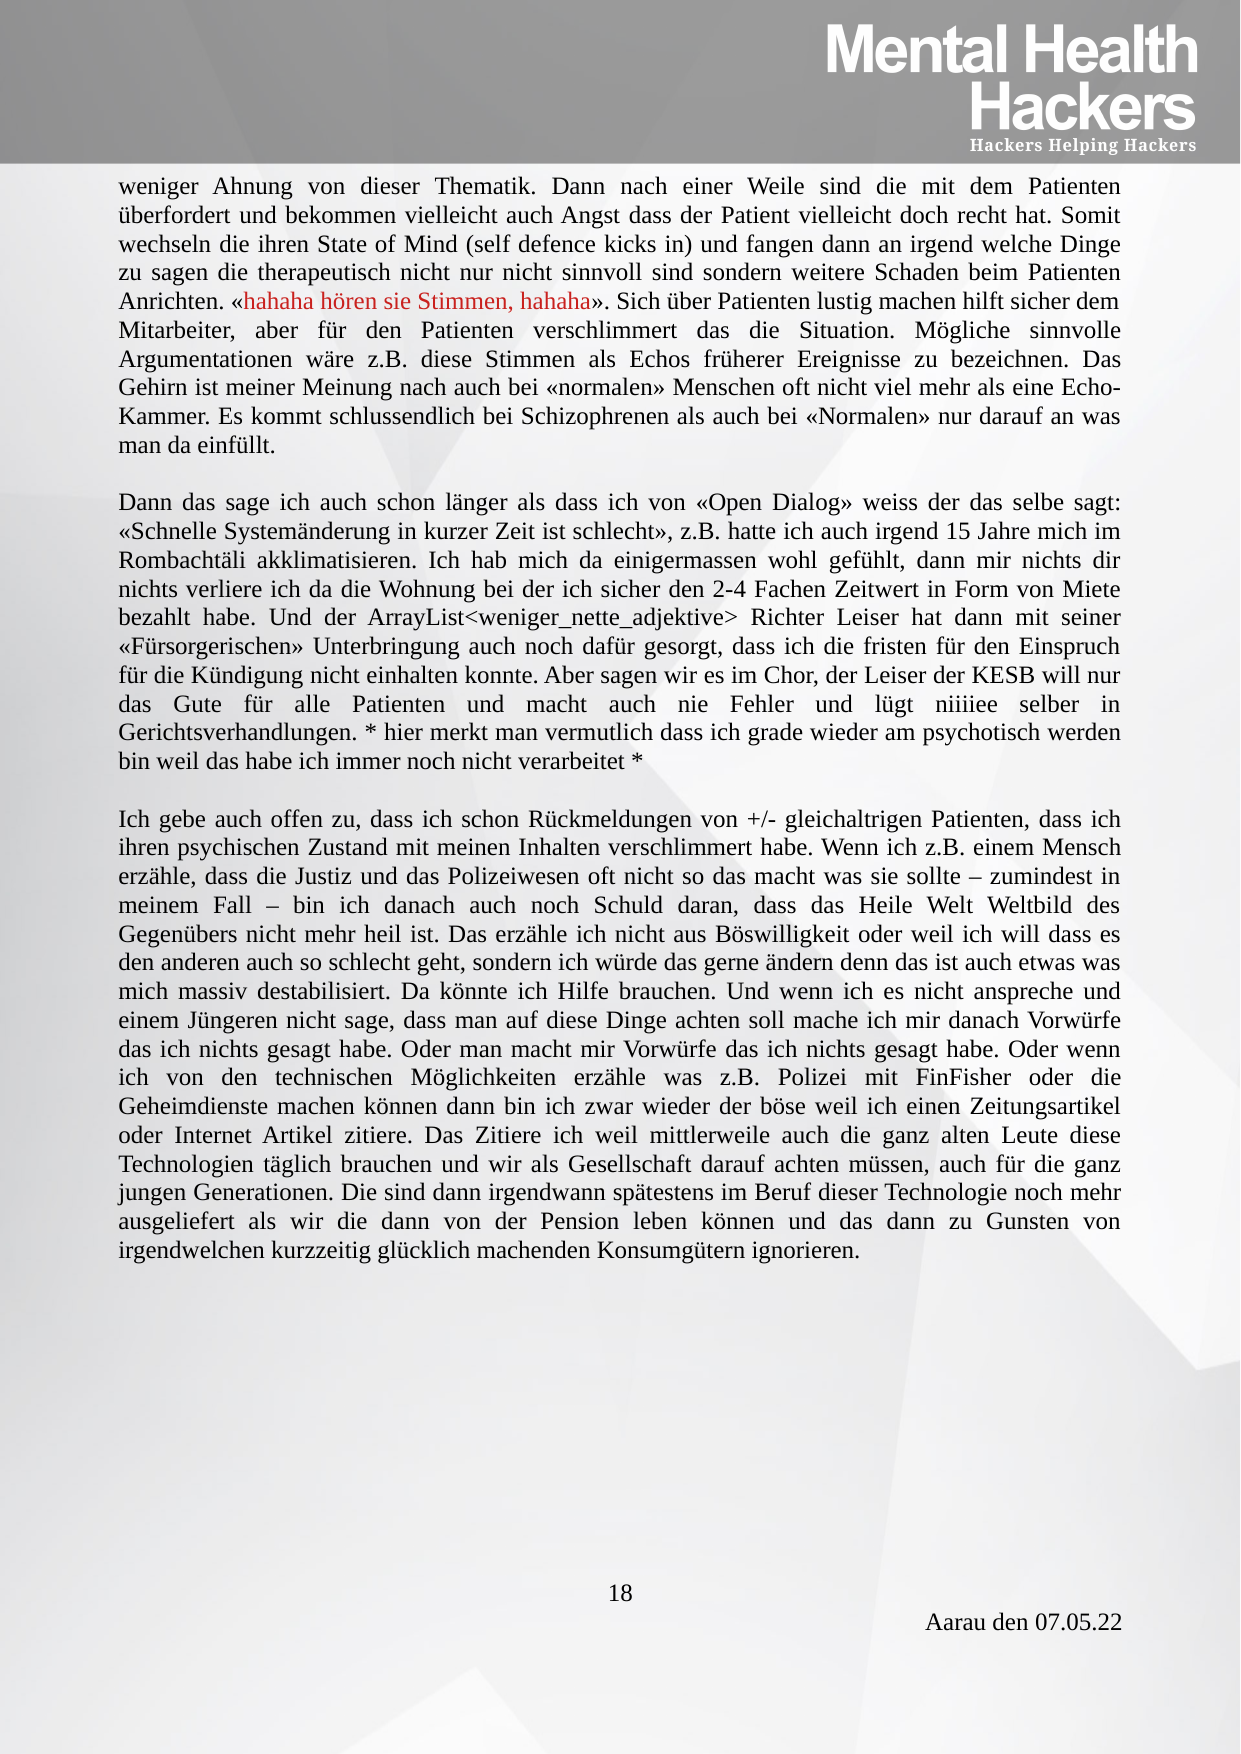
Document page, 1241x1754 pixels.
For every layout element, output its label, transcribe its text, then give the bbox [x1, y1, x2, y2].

text Ich gebe auch offen zu, dass ich schon Rückmeldungen von +/- gleichaltrigen Patienten, dass ich ihren psychischen Zustand mit meinen Inhalten verschlimmert habe. Wenn ich z.B. einem Mensch erzähle, dass die Justiz und das Polizeiwesen oft nicht so das macht was sie sollte – zumindest in meinem Fall – bin ich danach auch noch Schuld daran, dass das Heile Welt Weltbild des Gegenübers nicht mehr heil ist. Das erzähle ich nicht aus Böswilligkeit oder weil ich will dass es den anderen auch so schlecht geht, sondern ich würde das gerne ändern denn das ist auch etwas was mich massiv destabilisiert. Da könnte ich Hilfe brauchen. Und wenn ich es nicht anspreche und einem Jüngeren nicht sage, dass man auf diese Dinge achten soll mache ich mir danach Vorwürfe das ich nichts gesagt habe. Oder man macht mir Vorwürfe das ich nichts gesagt habe. Oder wenn ich von den technischen Möglichkeiten erzähle was z.B. Polizei mit FinFisher oder die Geheimdienste machen können dann bin ich zwar wieder der böse weil ich einen Zeitungsartikel oder Internet Artikel zitiere. Das Zitiere ich weil mittlerweile auch die ganz alten Leute diese Technologien täglich brauchen und wir als Gesellschaft darauf achten müssen, auch für die ganz jungen Generationen. Die sind dann irgendwann spätestens im Beruf dieser Technologie noch mehr ausgeliefert als wir die dann von der Pension leben können und das dann zu Gunsten von irgendwelchen kurzzeitig glücklich machenden Konsumgütern ignorieren. [118, 804, 1122, 1264]
text Dann das sage ich auch schon länger als dass ich von «Open Dialog» weiss der das selbe sagt: «Schnelle Systemänderung in kurzer Zeit ist schlecht», z.B. hatte ich auch irgend 15 Jahre mich im Rombachtäli akklimatisieren. Ich hab mich da einigermassen wohl gefühlt, dann mir nichts dir nichts verliere ich da die Wohnung bei der ich sicher den 2-4 Fachen Zeitwert in Form von Miete bezahlt habe. Und der ArrayList<weniger_nette_adjektive> Richter Leiser hat dann mit seiner «Fürsorgerischen» Unterbringung auch noch dafür gesorgt, dass ich die fristen für den Einspruch für die Kündigung nicht einhalten konnte. Aber sagen wir es im Chor, der Leiser der KESB will nur das Gute für alle Patienten und macht auch nie Fehler und lügt niiiiee selber in Gerichtsverhandlungen. * hier merkt man vermutlich dass ich grade wieder am psychotisch werden bin weil das habe ich immer noch nicht verarbeitet * [118, 487, 1122, 775]
text weniger Ahnung von dieser Thematik. Dann nach einer Weile sind die mit dem Patienten überfordert und bekommen vielleicht auch Angst dass der Patient vielleicht doch recht hat. Somit wechseln die ihren State of Mind (self defence kicks in) und fangen dann an irgend welche Dinge zu sagen die therapeutisch nicht nur nicht sinnvoll sind sondern weitere Schaden beim Patienten Anrichten. «hahaha hören sie Stimmen, hahaha». Sich über Patienten lustig machen hilft sicher dem [118, 171, 1122, 315]
text Mitarbeiter, aber für den Patienten verschlimmert das die Situation. Mögliche sinnvolle Argumentationen wäre z.B. diese Stimmen als Echos früherer Ereignisse zu bezeichnen. Das Gehirn ist meiner Meinung nach auch bei «normalen» Menschen oft nicht viel mehr als eine Echo-Kammer. Es kommt schlussendlich bei Schizophrenen als auch bei «Normalen» nur darauf an was man da einfüllt. [118, 315, 1122, 459]
picture [0, 0, 1241, 1754]
